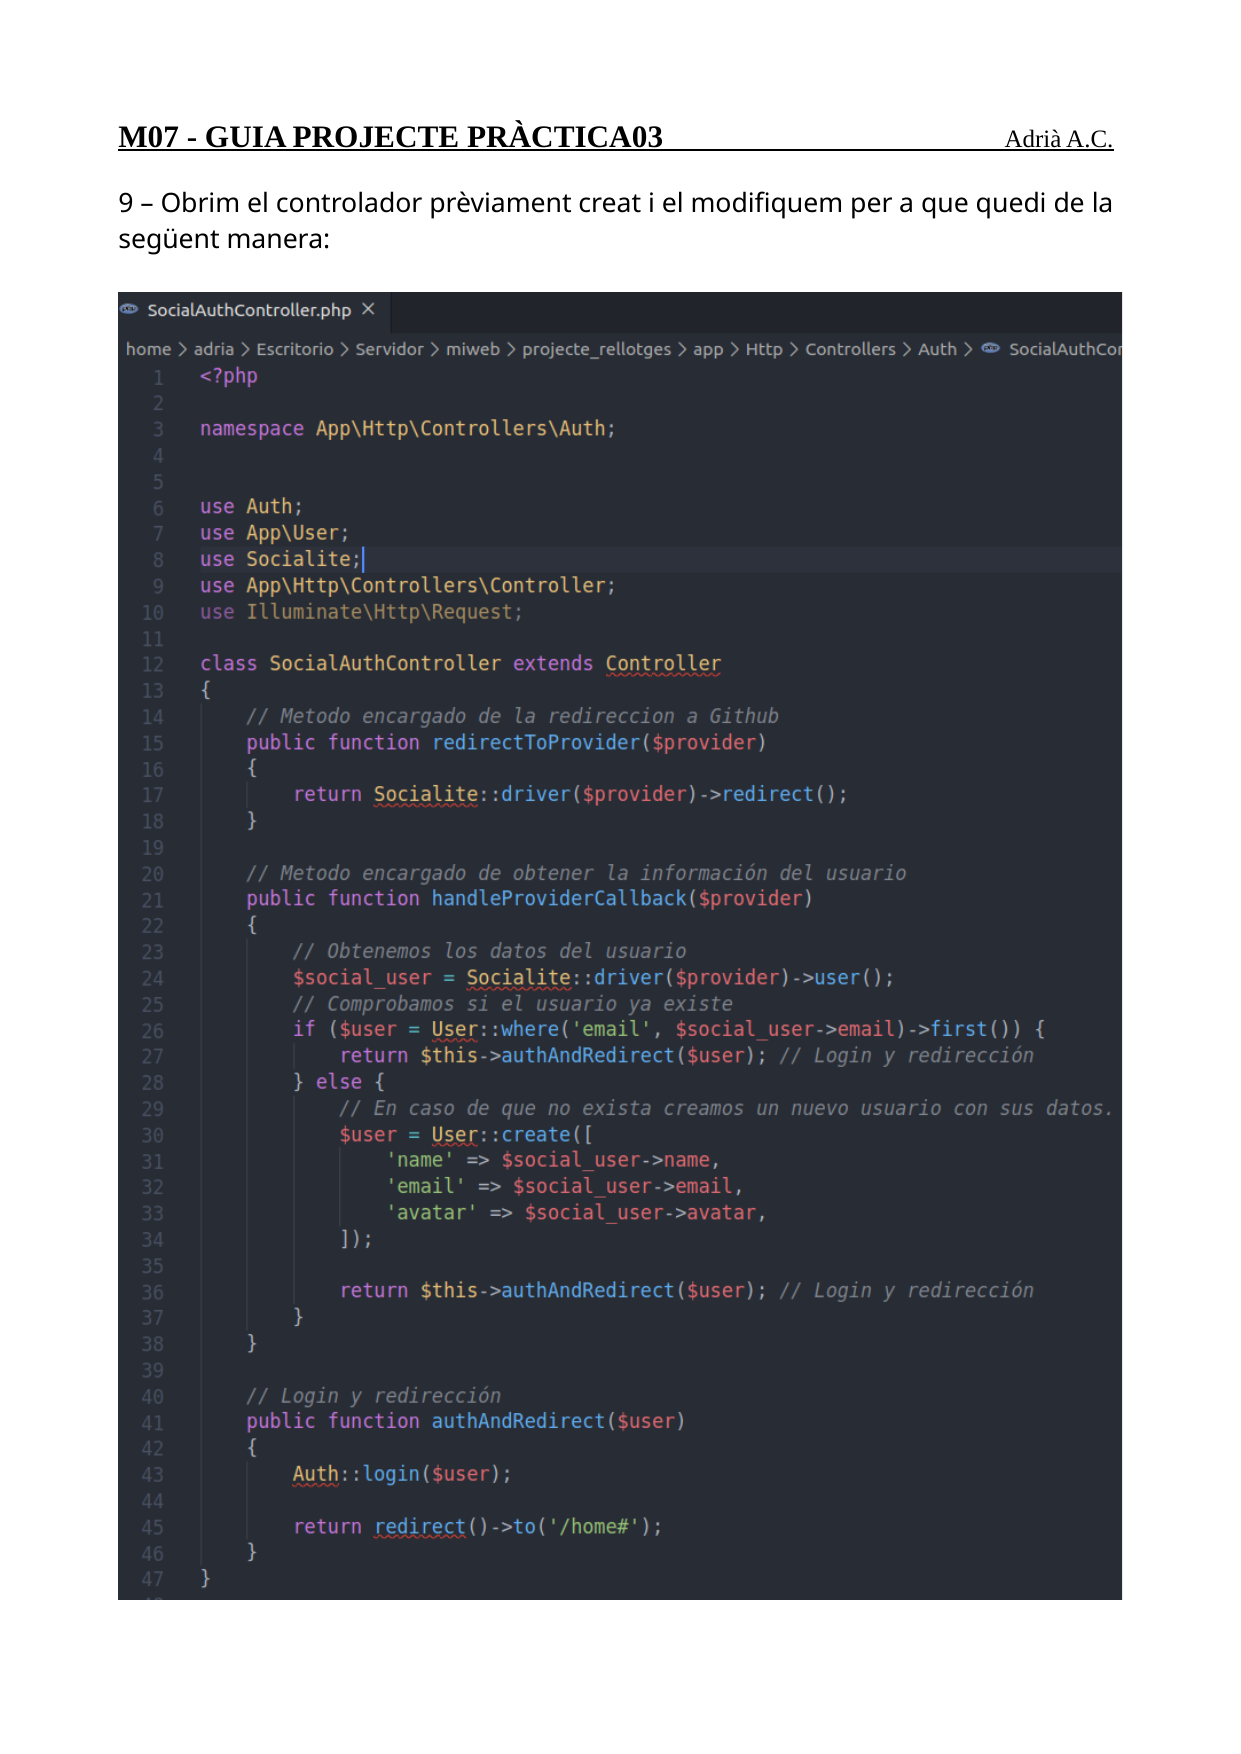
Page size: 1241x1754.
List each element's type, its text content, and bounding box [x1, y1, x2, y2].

text 9 – Obrim el controlador prèviament creat i el modifiquem per a que quedi de la següent manera: [118, 183, 1122, 256]
picture [118, 292, 1123, 1600]
